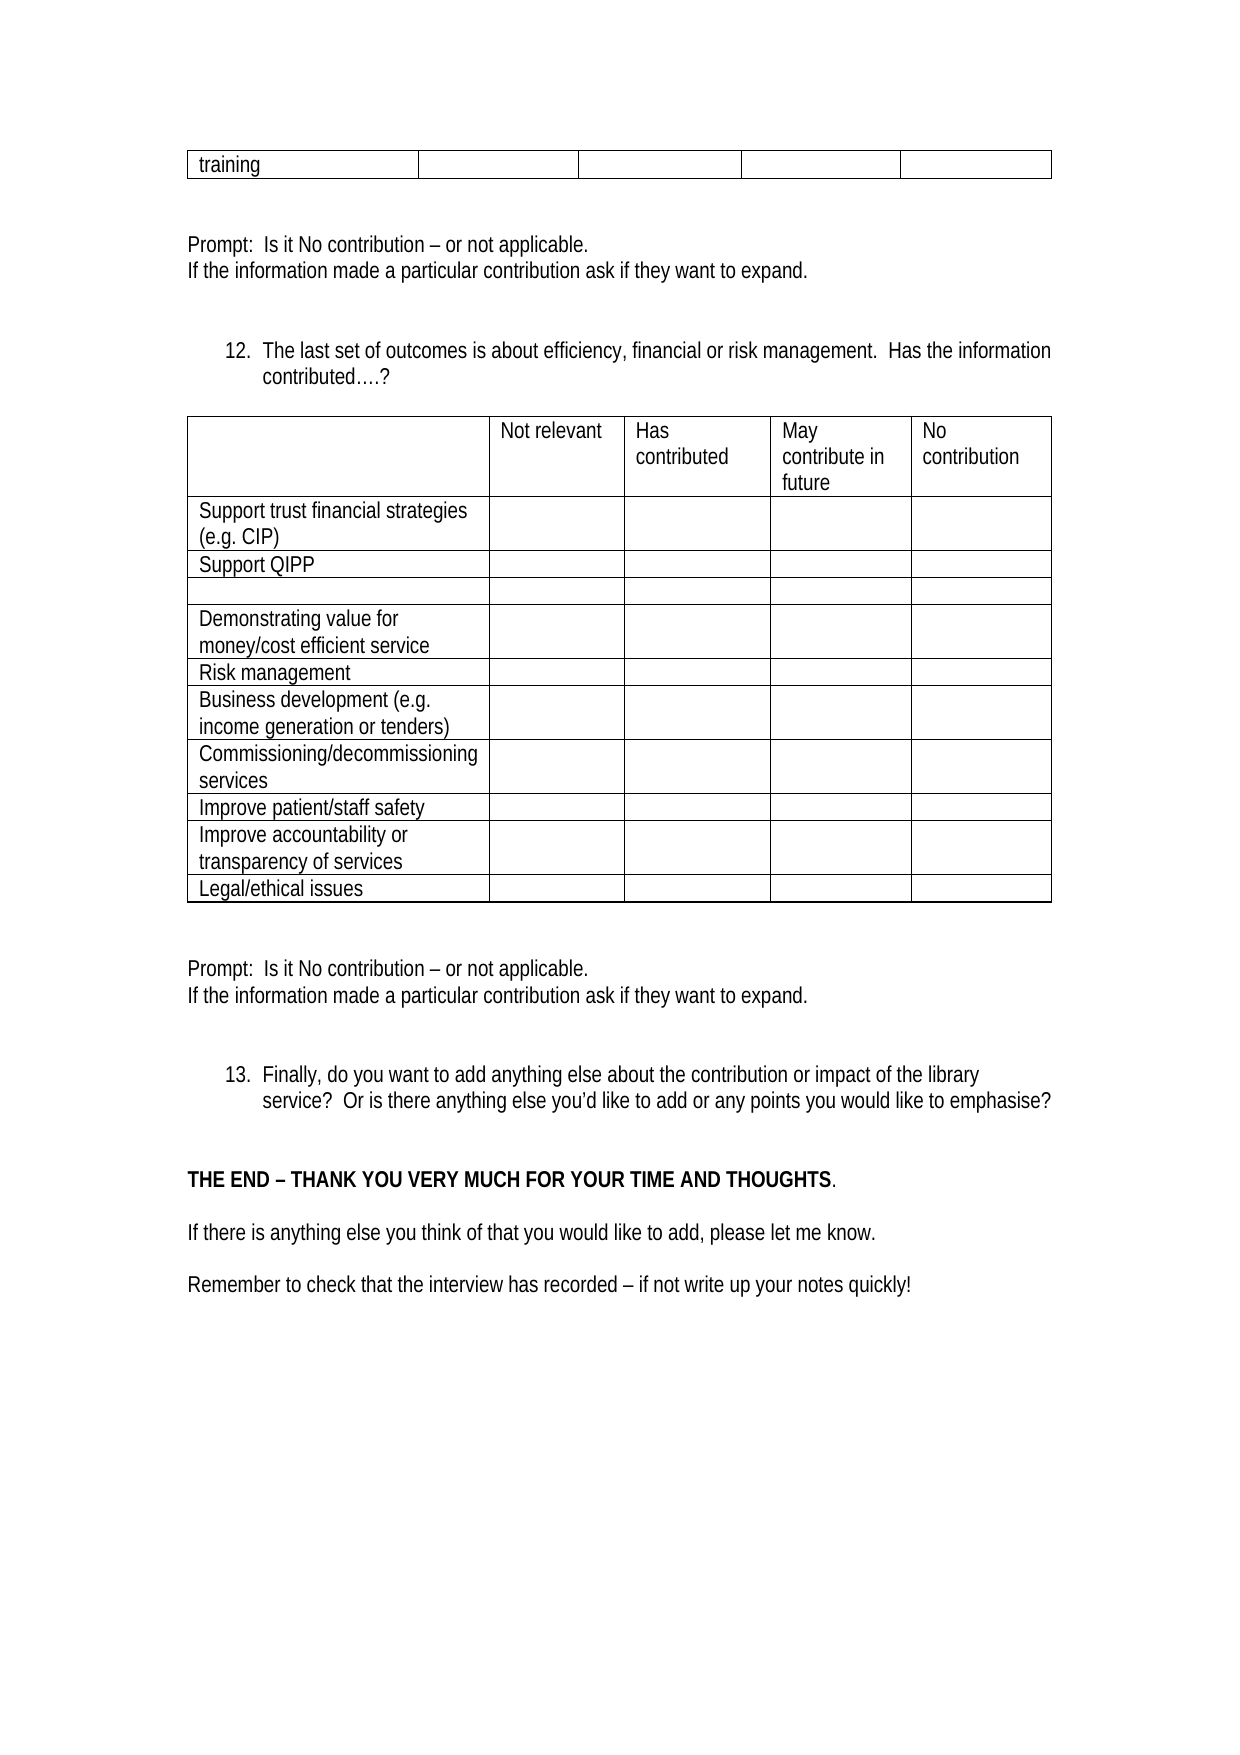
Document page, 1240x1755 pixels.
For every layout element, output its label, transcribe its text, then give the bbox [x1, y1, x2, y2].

text Prompt: Is it No contribution – or not applicable. [187, 231, 1052, 257]
table_cell [625, 605, 770, 658]
table_cell [771, 497, 911, 549]
table_cell [771, 794, 911, 820]
table_cell [625, 659, 770, 685]
table_header Has contributed [625, 417, 770, 496]
text THE END – THANK YOU VERY MUCH FOR YOUR TIME AND THOUGHTS. [187, 1166, 1052, 1192]
table_cell [771, 686, 911, 739]
text If there is anything else you think of that you would like to add, please let me know. [187, 1219, 1052, 1245]
table_cell [419, 151, 578, 177]
table_cell [490, 605, 624, 658]
table_cell [912, 551, 1051, 577]
table_cell [625, 497, 770, 549]
list The last set of outcomes is about efficiency, financial or risk management. Has the information contributed….? [225, 337, 1052, 389]
text Prompt: Is it No contribution – or not applicable. [187, 955, 1052, 982]
table_cell [490, 578, 624, 604]
table_cell [490, 875, 624, 901]
table_cell [490, 686, 624, 739]
table_cell [188, 578, 489, 604]
table_cell [625, 875, 770, 901]
text If the information made a particular contribution ask if they want to expand. [187, 257, 1052, 284]
text If the information made a particular contribution ask if they want to expand. [187, 982, 1052, 1008]
table_cell Risk management [188, 659, 489, 685]
table_cell [771, 821, 911, 874]
table_cell [901, 151, 1051, 177]
table_cell [771, 740, 911, 793]
table_cell [771, 551, 911, 577]
table_cell [625, 551, 770, 577]
table_header Not relevant [490, 417, 624, 496]
table_cell [490, 659, 624, 685]
text Remember to check that the interview has recorded – if not write up your notes quickly! [187, 1271, 1052, 1298]
table_cell [625, 821, 770, 874]
table_cell Demonstrating value for money/cost efficient service [188, 605, 489, 658]
table_cell [490, 821, 624, 874]
table_cell [912, 605, 1051, 658]
table_cell [490, 551, 624, 577]
table_cell Support trust financial strategies (e.g. CIP) [188, 497, 489, 549]
table_cell [912, 821, 1051, 874]
table_cell [490, 794, 624, 820]
table_cell [625, 578, 770, 604]
table_header No contribution [912, 417, 1051, 496]
table_cell [771, 659, 911, 685]
table_cell [579, 151, 741, 177]
table_cell Business development (e.g. income generation or tenders) [188, 686, 489, 739]
table_cell [771, 875, 911, 901]
table_cell [625, 794, 770, 820]
table_cell Commissioning/decommissioning services [188, 740, 489, 793]
table_cell [912, 875, 1051, 901]
table_cell [490, 497, 624, 549]
table_cell [912, 686, 1051, 739]
table_cell [912, 497, 1051, 549]
table_cell [912, 794, 1051, 820]
list Finally, do you want to add anything else about the contribution or impact of the library service? Or is there anything else you’d like to add or any points you would like to emphasise? [225, 1061, 1052, 1113]
table_cell [771, 605, 911, 658]
table_header May contribute in future [771, 417, 911, 496]
table_header [188, 417, 489, 496]
table_cell [912, 740, 1051, 793]
table_cell [625, 686, 770, 739]
table_cell [625, 740, 770, 793]
table_cell [490, 740, 624, 793]
table_cell Support QIPP [188, 551, 489, 577]
table_cell [771, 578, 911, 604]
table_cell Improve patient/staff safety [188, 794, 489, 820]
table_cell [742, 151, 900, 177]
table_cell Improve accountability or transparency of services [188, 821, 489, 874]
table_cell [912, 659, 1051, 685]
table_cell training [188, 151, 418, 177]
table_cell Legal/ethical issues [188, 875, 489, 901]
table_cell [912, 578, 1051, 604]
